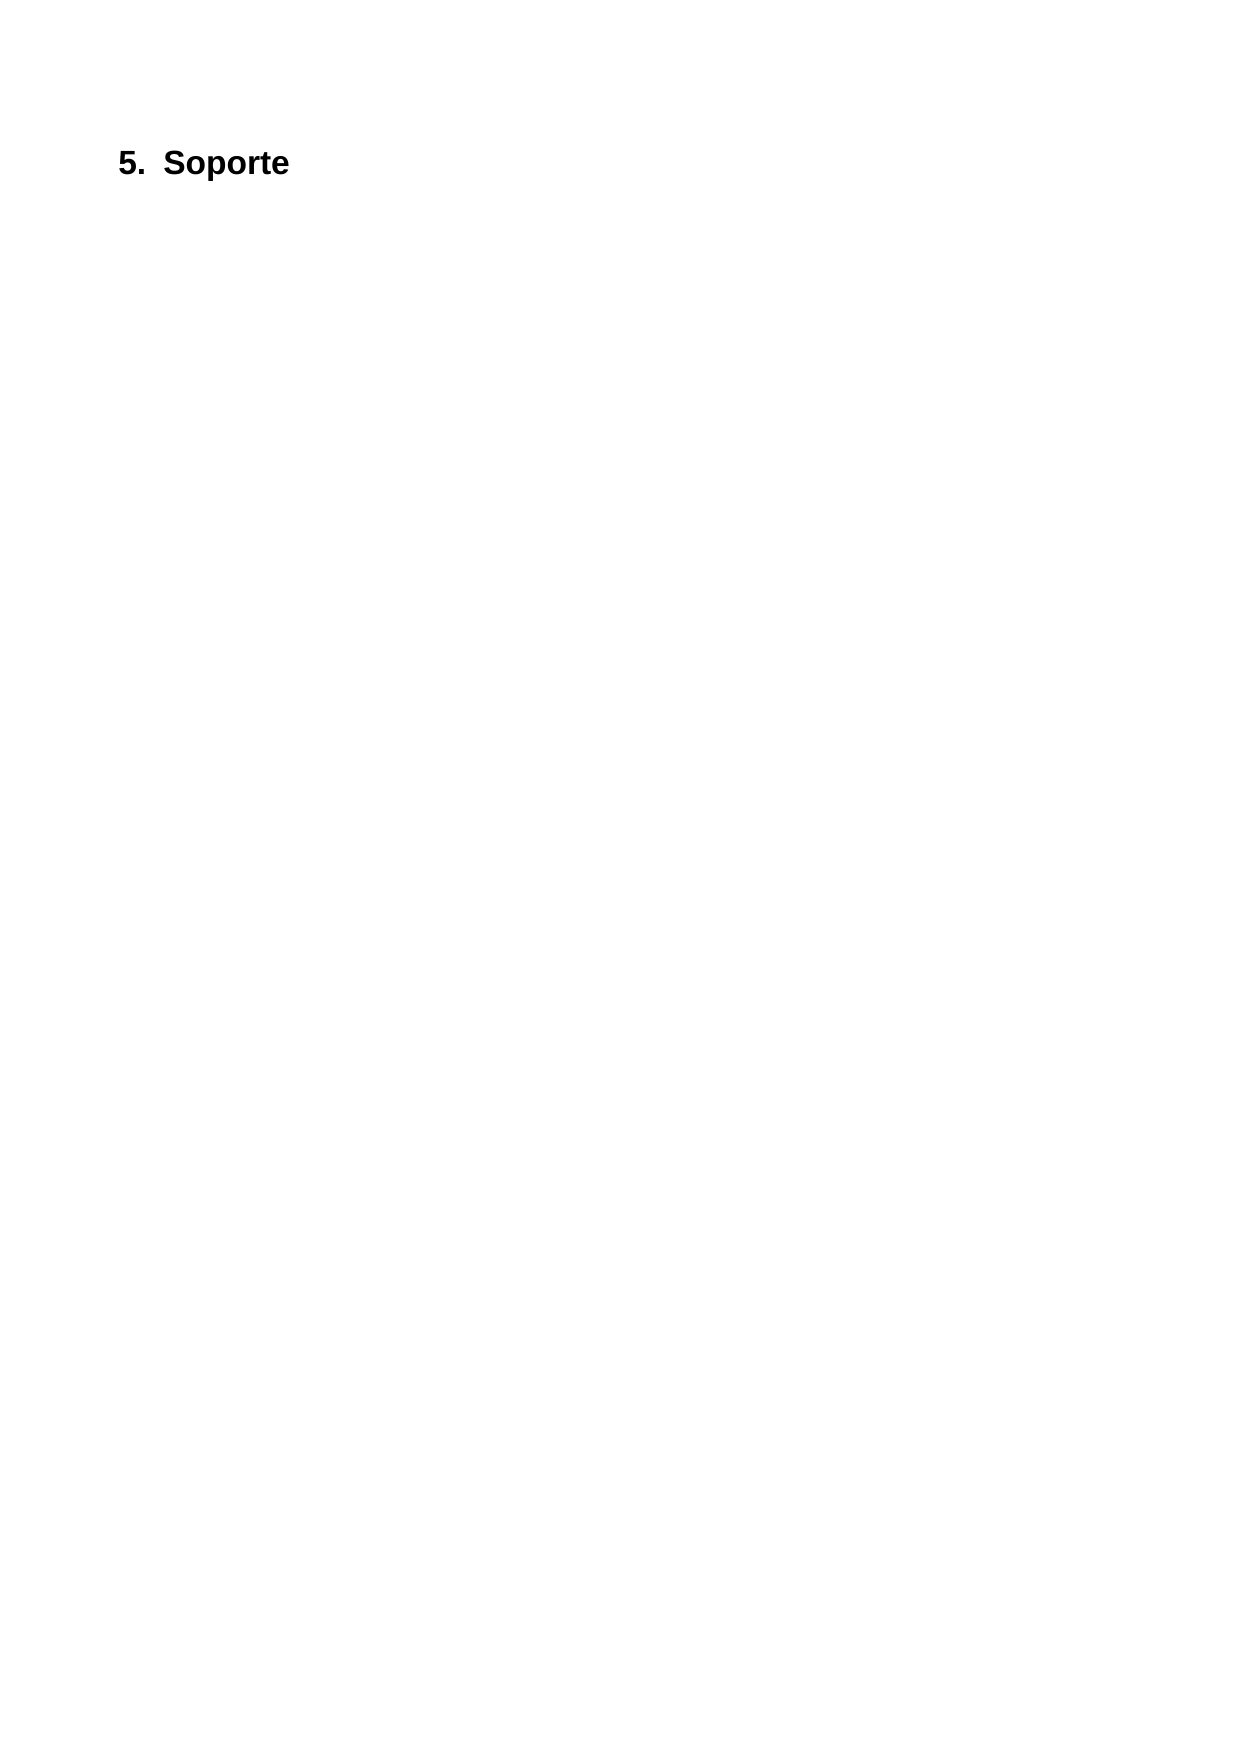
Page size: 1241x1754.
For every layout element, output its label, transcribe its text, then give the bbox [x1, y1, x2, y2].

subtitle Soporte [118, 143, 1122, 182]
